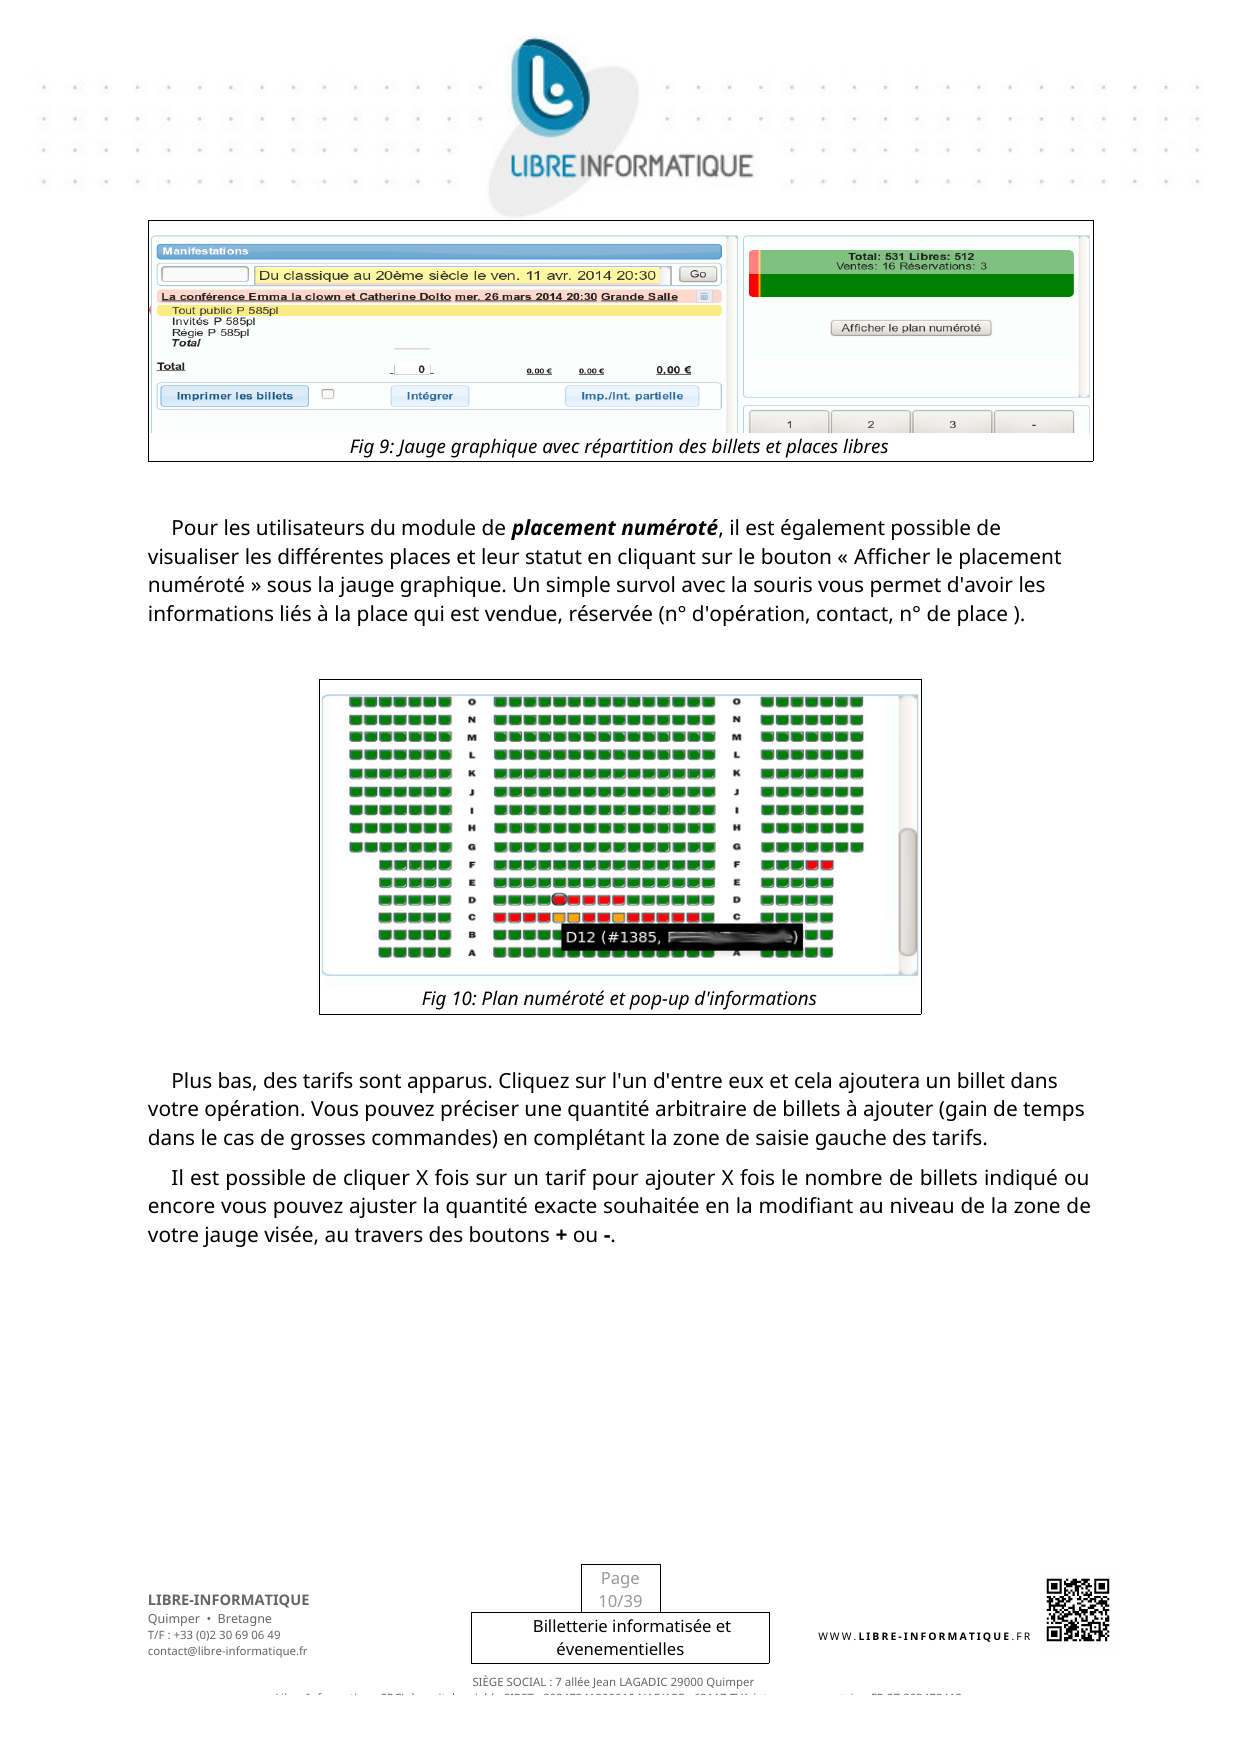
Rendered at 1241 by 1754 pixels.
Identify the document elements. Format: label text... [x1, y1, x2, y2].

text Pour les utilisateurs du module de placement numéroté, il est également possible de visualiser les différentes places et leur statut en cliquant sur le bouton « Afficher le placement numéroté » sous la jauge graphique. Un simple survol avec la souris vous permet d'avoir les informations liés à la place qui est vendue, réservée (n° d'opération, contact, n° de place ). [148, 513, 1093, 627]
picture [27, 35, 1213, 220]
text Fig 9: Jauge graphique avec répartition des billets et places libres [151, 433, 1089, 458]
text Il est possible de cliquer X fois sur un tarif pour ajouter X fois le nombre de billets indiqué ou encore vous pouvez ajuster la quantité exacte souhaitée en la modifiant au niveau de la zone de votre jauge visée, au travers des boutons + ou -. [148, 1163, 1093, 1248]
text Fig 10: Plan numéroté et pop-up d'informations [322, 986, 918, 1011]
picture [1036, 1568, 1120, 1652]
picture [321, 694, 919, 986]
picture [150, 235, 1090, 433]
text Plus bas, des tarifs sont apparus. Cliquez sur l'un d'entre eux et cela ajoutera un billet dans votre opération. Vous pouvez préciser une quantité arbitraire de billets à ajouter (gain de temps dans le cas de grosses commandes) en complétant la zone de saisie gauche des tarifs. [148, 1066, 1093, 1151]
